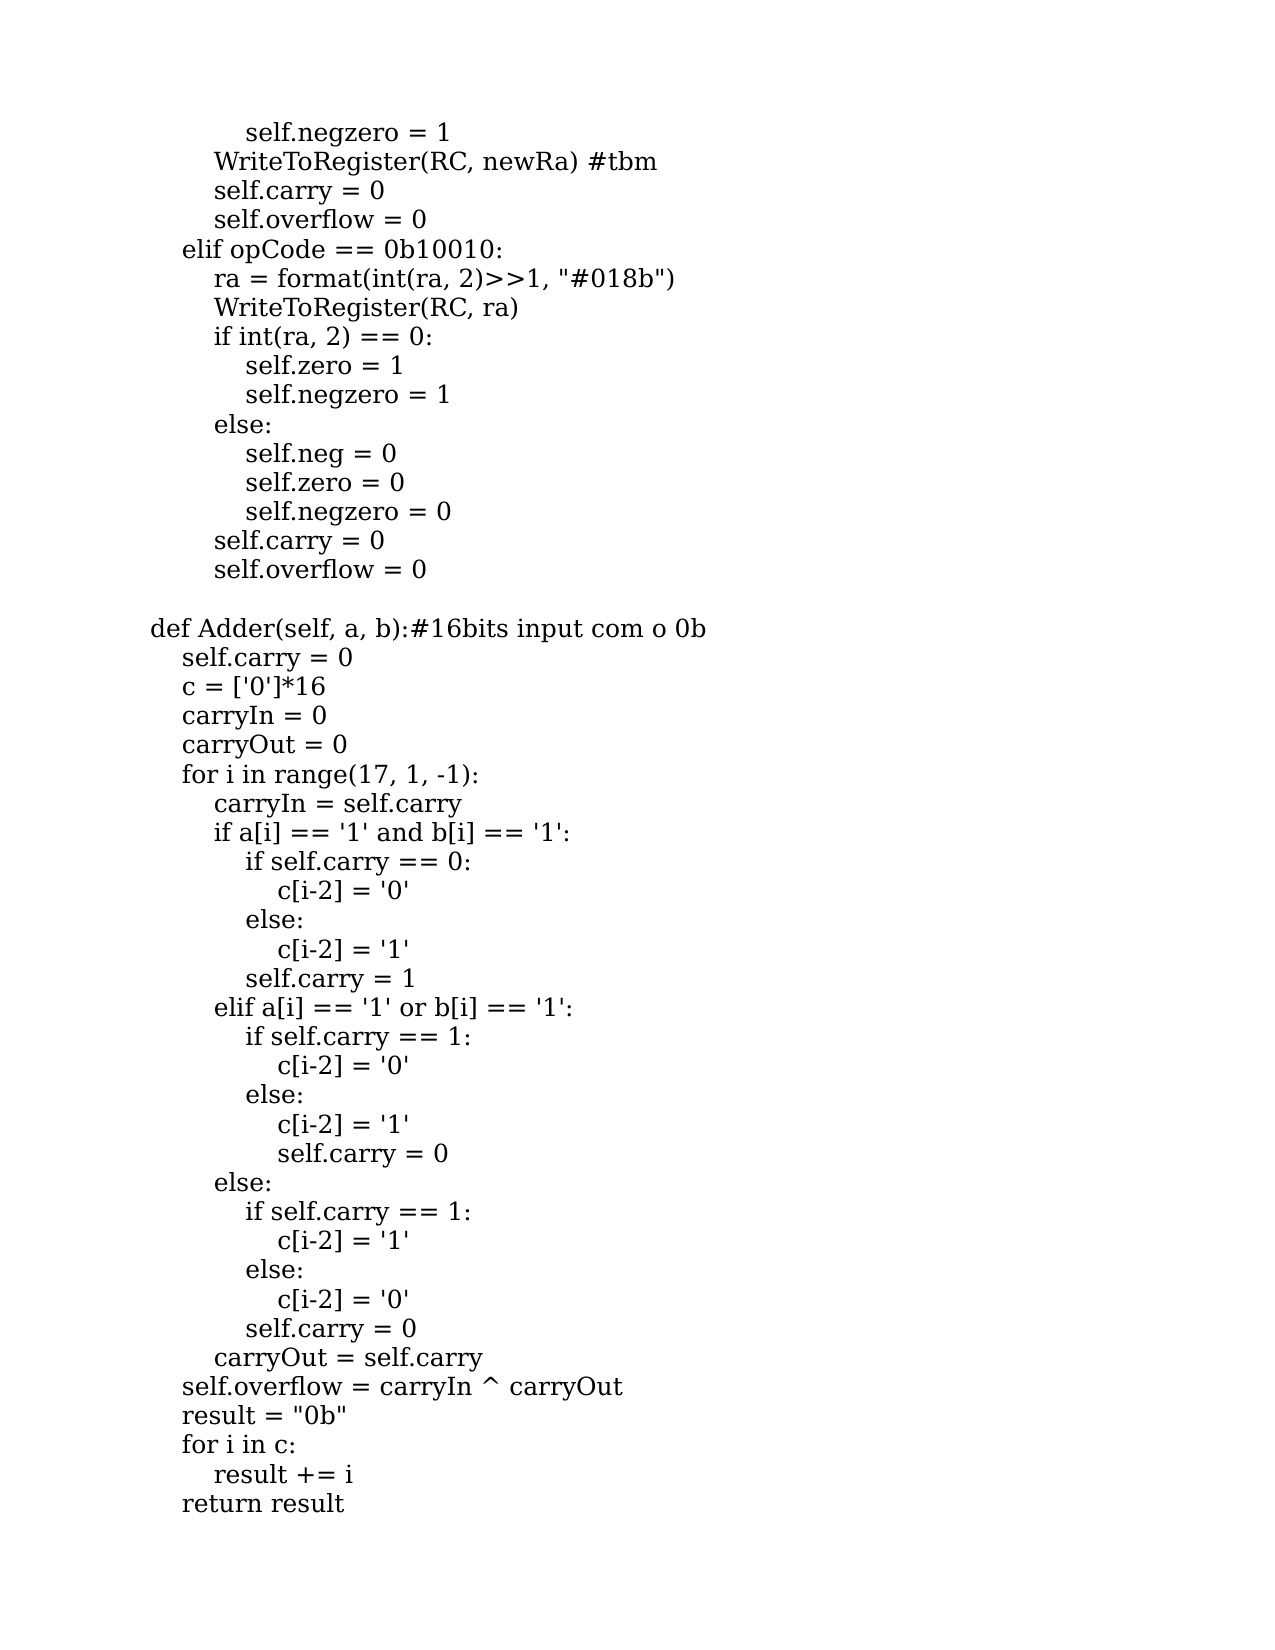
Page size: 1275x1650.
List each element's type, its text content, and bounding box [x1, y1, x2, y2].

text if a[i] == '1' and b[i] == '1': [118, 818, 1157, 847]
text carryIn = self.carry [118, 789, 1157, 818]
text self.overflow = 0 [118, 556, 1157, 585]
text carryIn = 0 [118, 701, 1157, 731]
text self.zero = 0 [118, 468, 1157, 497]
text self.carry = 1 [118, 964, 1157, 993]
text self.neg = 0 [118, 439, 1157, 468]
text self.negzero = 0 [118, 497, 1157, 526]
text else: [118, 1256, 1157, 1285]
text carryOut = 0 [118, 731, 1157, 760]
text carryOut = self.carry [118, 1343, 1157, 1372]
text else: [118, 410, 1157, 439]
text WriteToRegister(RC, ra) [118, 293, 1157, 322]
text if self.carry == 1: [118, 1197, 1157, 1226]
text result = "0b" [118, 1401, 1157, 1431]
text c[i-2] = '1' [118, 1226, 1157, 1256]
text c[i-2] = '0' [118, 876, 1157, 906]
text if self.carry == 0: [118, 847, 1157, 876]
text c[i-2] = '0' [118, 1051, 1157, 1081]
text if self.carry == 1: [118, 1022, 1157, 1051]
text self.carry = 0 [118, 176, 1157, 206]
text self.zero = 1 [118, 351, 1157, 381]
text result += i [118, 1460, 1157, 1489]
text WriteToRegister(RC, newRa) #tbm [118, 147, 1157, 176]
text c[i-2] = '1' [118, 1110, 1157, 1139]
text else: [118, 906, 1157, 935]
text def Adder(self, a, b):#16bits input com o 0b [118, 614, 1157, 643]
text self.carry = 0 [118, 643, 1157, 672]
text c = ['0']*16 [118, 672, 1157, 701]
text else: [118, 1168, 1157, 1197]
text elif a[i] == '1' or b[i] == '1': [118, 993, 1157, 1022]
text self.overflow = carryIn ^ carryOut [118, 1372, 1157, 1401]
text c[i-2] = '1' [118, 935, 1157, 964]
text elif opCode == 0b10010: [118, 235, 1157, 264]
text self.carry = 0 [118, 1139, 1157, 1168]
text self.overflow = 0 [118, 206, 1157, 235]
text else: [118, 1081, 1157, 1110]
text c[i-2] = '0' [118, 1285, 1157, 1314]
text ra = format(int(ra, 2)>>1, "#018b") [118, 264, 1157, 293]
text self.negzero = 1 [118, 381, 1157, 410]
text for i in range(17, 1, -1): [118, 760, 1157, 789]
text if int(ra, 2) == 0: [118, 322, 1157, 351]
text return result [118, 1489, 1157, 1518]
text self.negzero = 1 [118, 118, 1157, 147]
text self.carry = 0 [118, 526, 1157, 556]
text self.carry = 0 [118, 1314, 1157, 1343]
text for i in c: [118, 1431, 1157, 1460]
